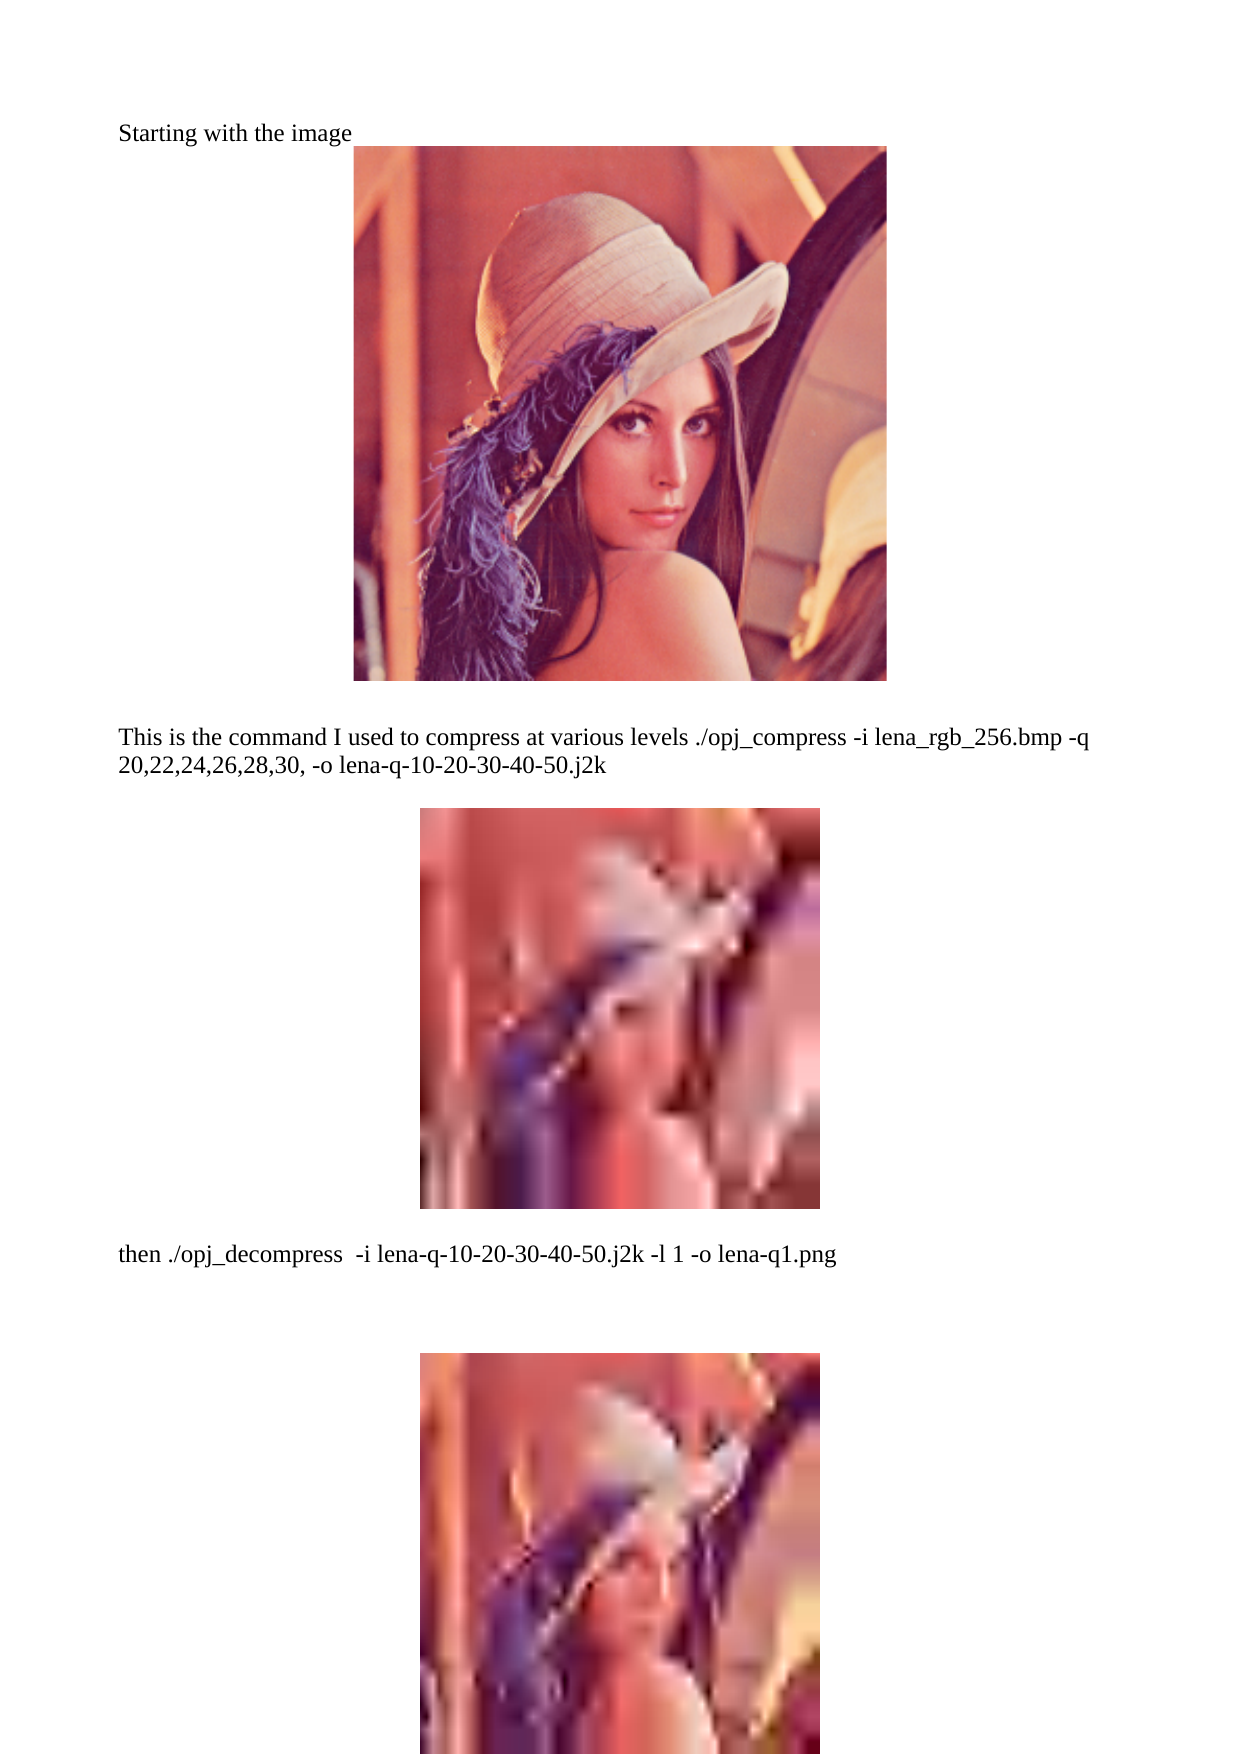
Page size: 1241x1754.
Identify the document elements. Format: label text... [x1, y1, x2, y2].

picture [353, 146, 887, 681]
picture [420, 808, 820, 1209]
text This is the command I used to compress at various levels ./opj_compress -i lena_rgb_256.bmp -q 20,22,24,26,28,30, -o lena-q-10-20-30-40-50.j2k [118, 722, 1122, 779]
picture [420, 1353, 820, 1754]
text then ./opj_decompress -i lena-q-10-20-30-40-50.j2k -l 1 -o lena-q1.png [118, 1239, 1122, 1268]
text Starting with the image [118, 118, 1122, 147]
